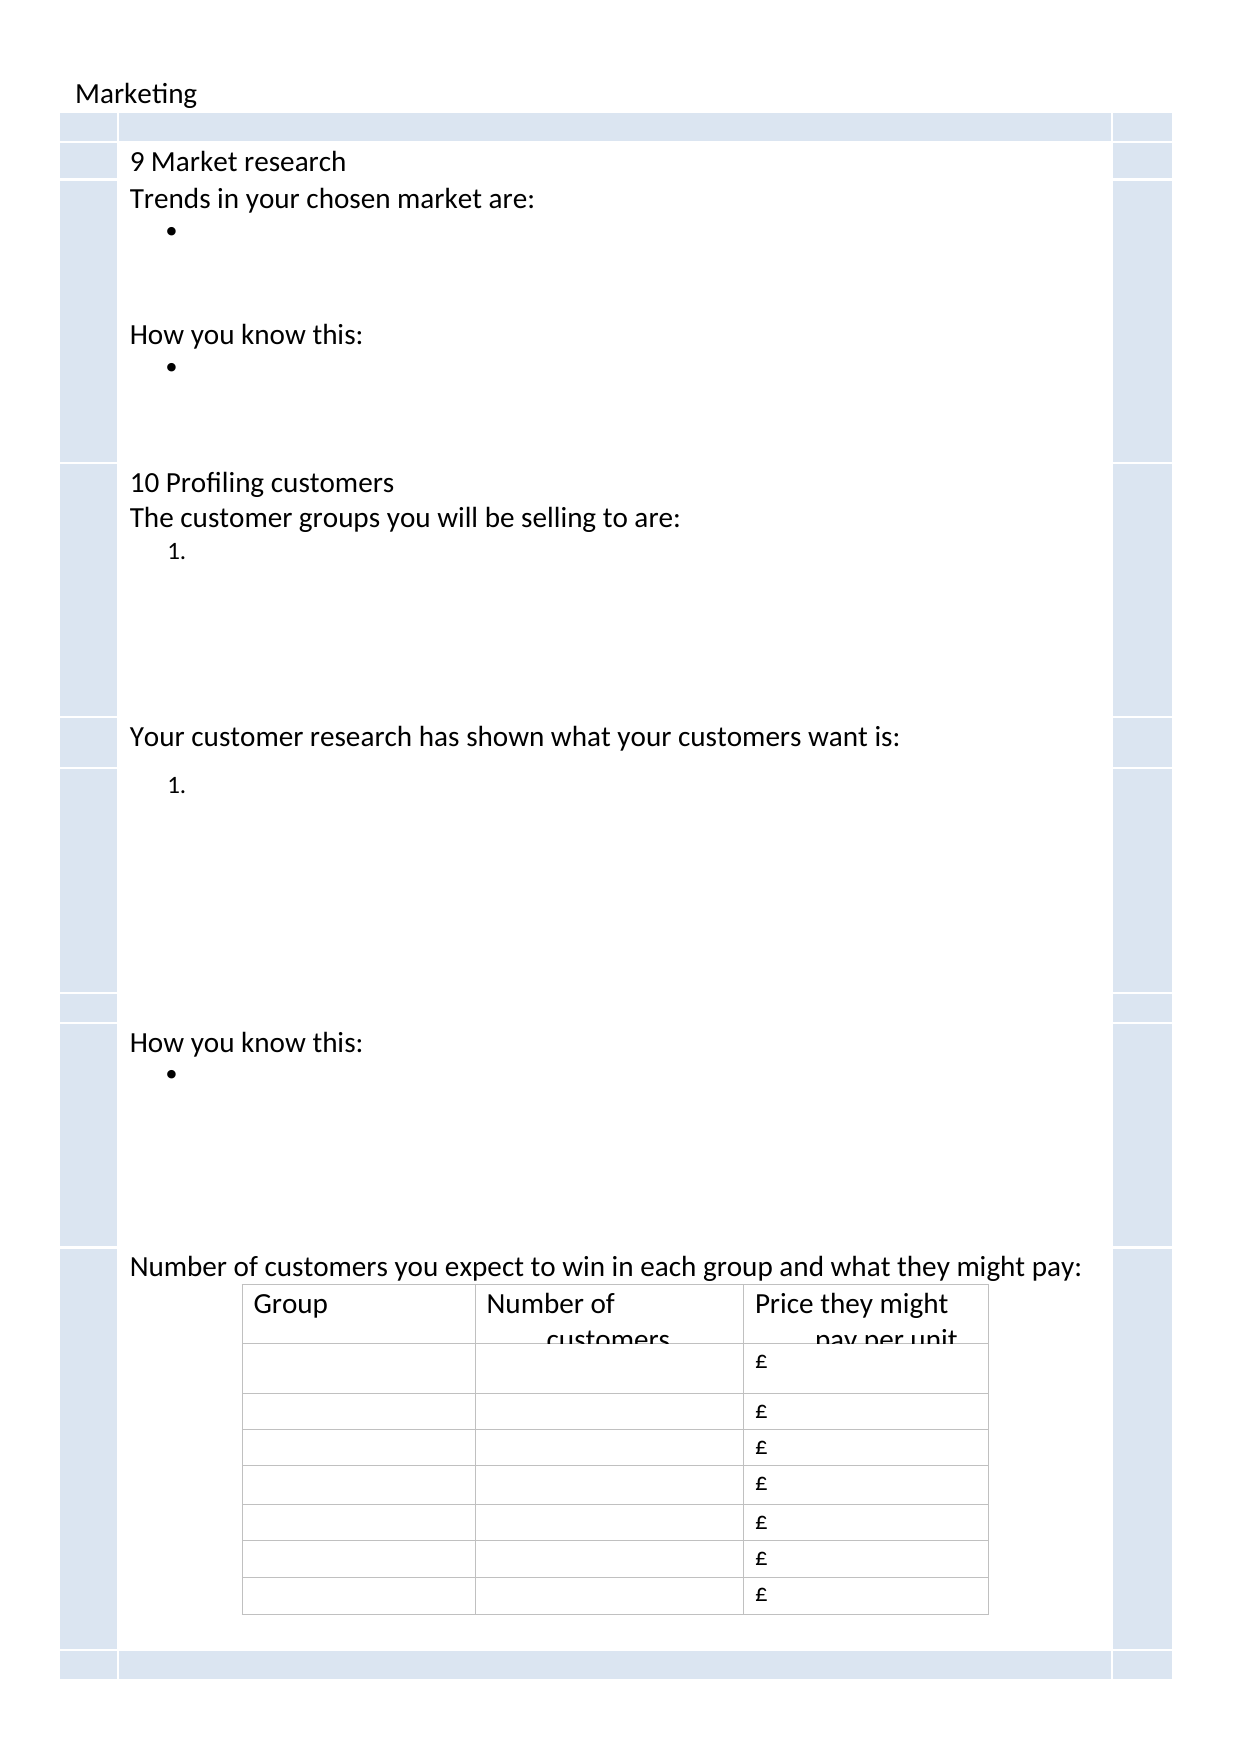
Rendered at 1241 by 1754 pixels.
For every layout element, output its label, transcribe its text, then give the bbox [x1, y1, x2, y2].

table_cell [476, 1505, 743, 1540]
table_cell £ [744, 1541, 988, 1577]
table_header Price they might pay per unit [744, 1285, 988, 1343]
table_cell [119, 992, 1111, 1022]
table_cell [476, 1541, 743, 1577]
table_header Number of customers [476, 1285, 743, 1343]
table_cell [243, 1430, 475, 1465]
table_cell [1113, 1249, 1172, 1649]
table_cell [119, 767, 1111, 992]
table_cell [60, 1024, 117, 1246]
table_cell [1113, 769, 1172, 992]
table_cell [60, 1249, 117, 1649]
table_cell [476, 1430, 743, 1465]
table_cell Number of customers you expect to win in each group and what they might pay: [119, 1246, 1111, 1649]
table_cell 10 Profiling customers The customer groups you will be selling to are: [119, 462, 1111, 716]
table_cell [243, 1394, 475, 1429]
table_cell [60, 718, 117, 767]
table_cell [60, 1651, 117, 1679]
table_cell [243, 1578, 475, 1614]
table_header [1113, 113, 1172, 141]
table_cell [1113, 464, 1172, 716]
table_cell [60, 181, 117, 462]
table_cell £ [744, 1430, 988, 1465]
table_cell [476, 1394, 743, 1429]
table_header Group [243, 1285, 475, 1343]
table_cell £ [744, 1394, 988, 1429]
table_cell [476, 1344, 743, 1393]
table_cell [60, 994, 117, 1022]
table_cell £ [744, 1466, 988, 1504]
table_cell How you know this: [119, 1022, 1111, 1246]
table_cell [1113, 1024, 1172, 1246]
table_cell [1113, 994, 1172, 1022]
subtitle Marketing [75, 75, 1165, 111]
table_cell [476, 1466, 743, 1504]
table_cell [243, 1466, 475, 1504]
table_header [60, 113, 117, 141]
table_cell [1113, 181, 1172, 462]
table_header [119, 113, 1111, 141]
table_cell [243, 1505, 475, 1540]
table_cell [1113, 143, 1172, 178]
table_cell [1113, 1651, 1172, 1679]
table_cell How you know this: [119, 314, 1111, 462]
table_cell [476, 1578, 743, 1614]
table_cell [243, 1541, 475, 1577]
table_cell [60, 143, 117, 178]
table_cell [1113, 718, 1172, 767]
table_cell £ [744, 1578, 988, 1614]
table_cell £ [744, 1344, 988, 1393]
table_cell £ [744, 1505, 988, 1540]
table_cell [119, 1651, 1111, 1679]
table_cell [60, 464, 117, 716]
table_cell [243, 1344, 475, 1393]
table_cell [60, 769, 117, 992]
table_cell Your customer research has shown what your customers want is: [119, 716, 1111, 767]
table_cell 9 Market research [119, 143, 1111, 178]
table_cell Trends in your chosen market are: [119, 179, 1111, 314]
